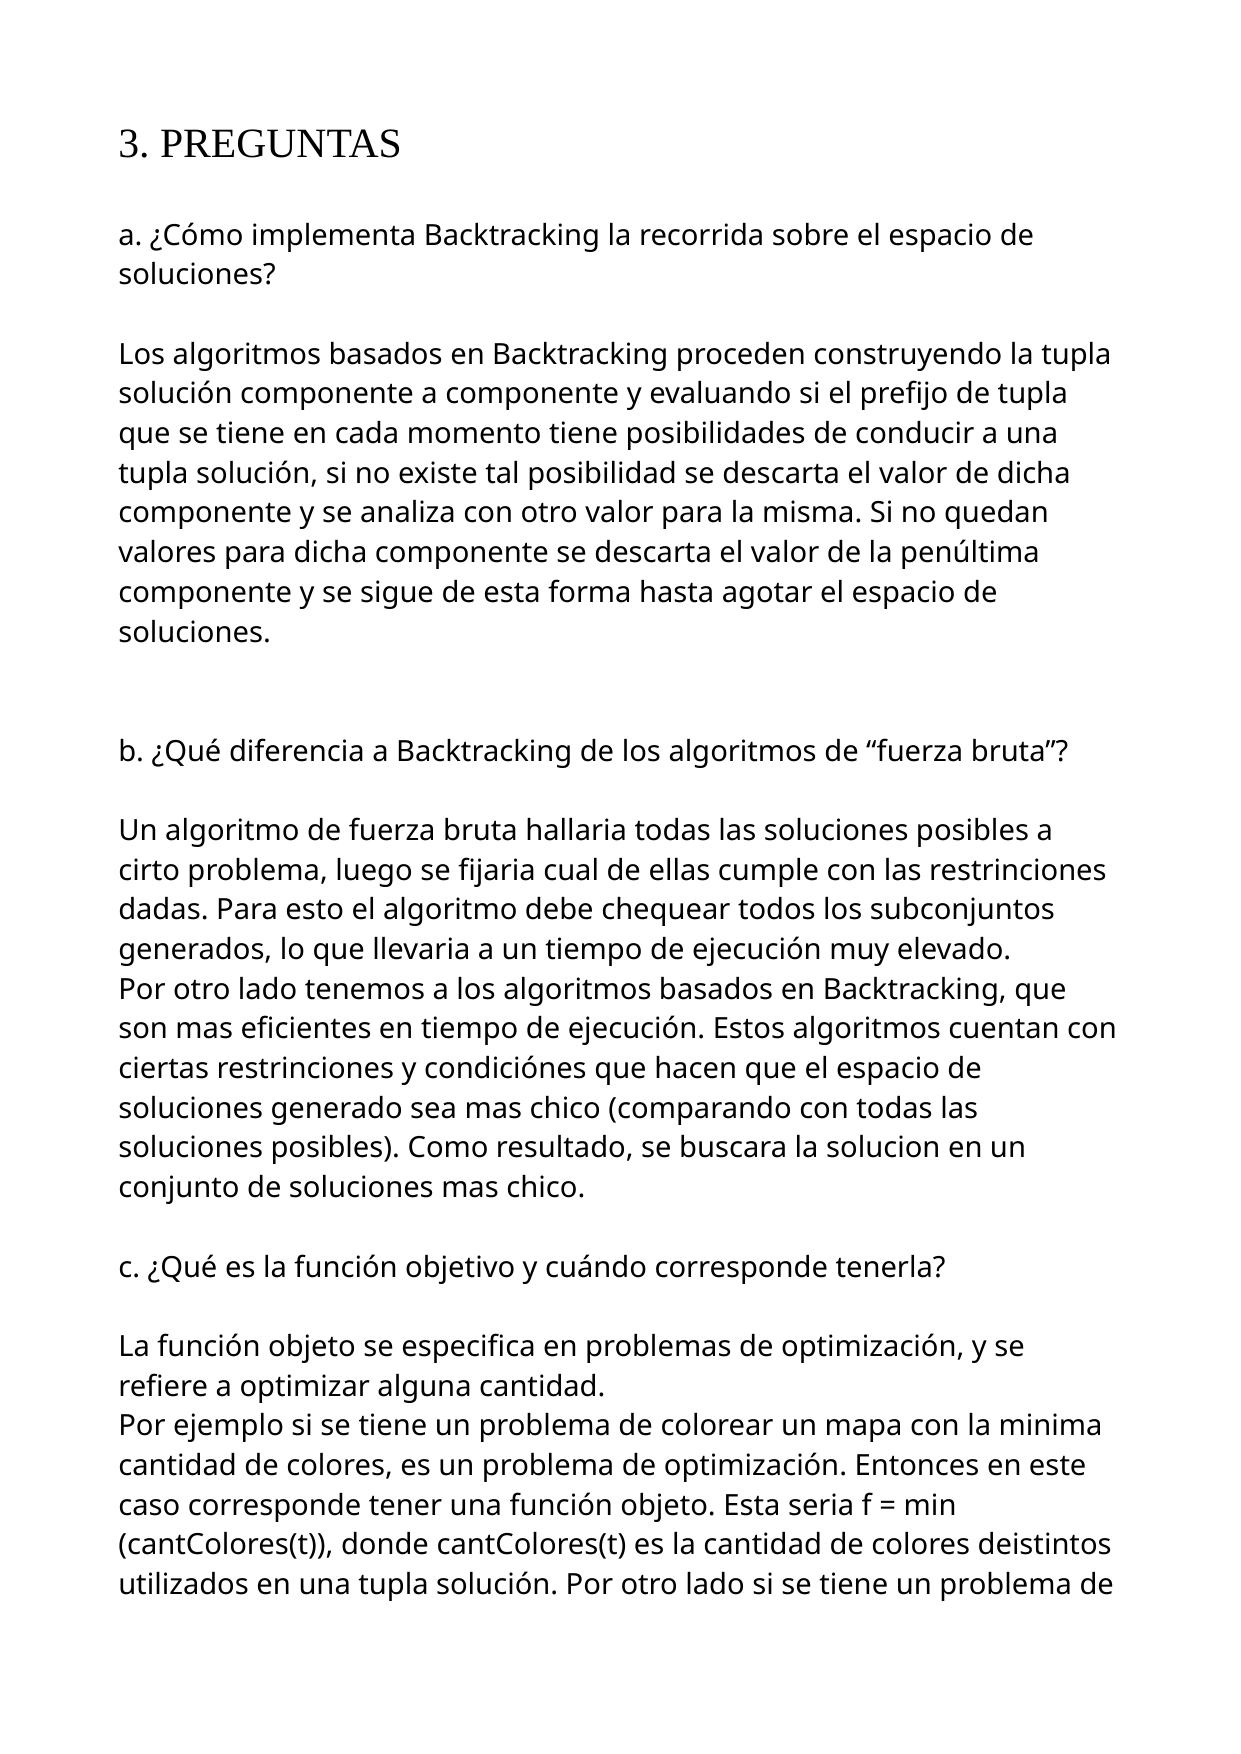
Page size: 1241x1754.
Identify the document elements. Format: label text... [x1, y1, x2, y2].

text b. ¿Qué diferencia a Backtracking de los algoritmos de “fuerza bruta”? [118, 730, 1122, 769]
text c. ¿Qué es la función objetivo y cuándo corresponde tenerla? [118, 1246, 1122, 1286]
text Por ejemplo si se tiene un problema de colorear un mapa con la minima cantidad de colores, es un problema de optimización. Entonces en este caso corresponde tener una función objeto. Esta seria f = min (cantColores(t)), donde cantColores(t) es la cantidad de colores deistintos utilizados en una tupla solución. Por otro lado si se tiene un problema de [118, 1404, 1122, 1603]
text 3. PREGUNTAS [118, 118, 1122, 166]
text a. ¿Cómo implementa Backtracking la recorrida sobre el espacio de soluciones? [118, 214, 1122, 293]
text Los algoritmos basados en Backtracking proceden construyendo la tupla solución componente a componente y evaluando si el prefijo de tupla que se tiene en cada momento tiene posibilidades de conducir a una tupla solución, si no existe tal posibilidad se descarta el valor de dicha componente y se analiza con otro valor para la misma. Si no quedan valores para dicha componente se descarta el valor de la penúltima componente y se sigue de esta forma hasta agotar el espacio de soluciones. [118, 333, 1122, 651]
text Un algoritmo de fuerza bruta hallaria todas las soluciones posibles a cirto problema, luego se fijaria cual de ellas cumple con las restrinciones dadas. Para esto el algoritmo debe chequear todos los subconjuntos generados, lo que llevaria a un tiempo de ejecución muy elevado. [118, 809, 1122, 968]
text La función objeto se especifica en problemas de optimización, y se refiere a optimizar alguna cantidad. [118, 1325, 1122, 1404]
text Por otro lado tenemos a los algoritmos basados en Backtracking, que son mas eficientes en tiempo de ejecución. Estos algoritmos cuentan con ciertas restrinciones y condiciónes que hacen que el espacio de soluciones generado sea mas chico (comparando con todas las soluciones posibles). Como resultado, se buscara la solucion en un conjunto de soluciones mas chico. [118, 968, 1122, 1206]
